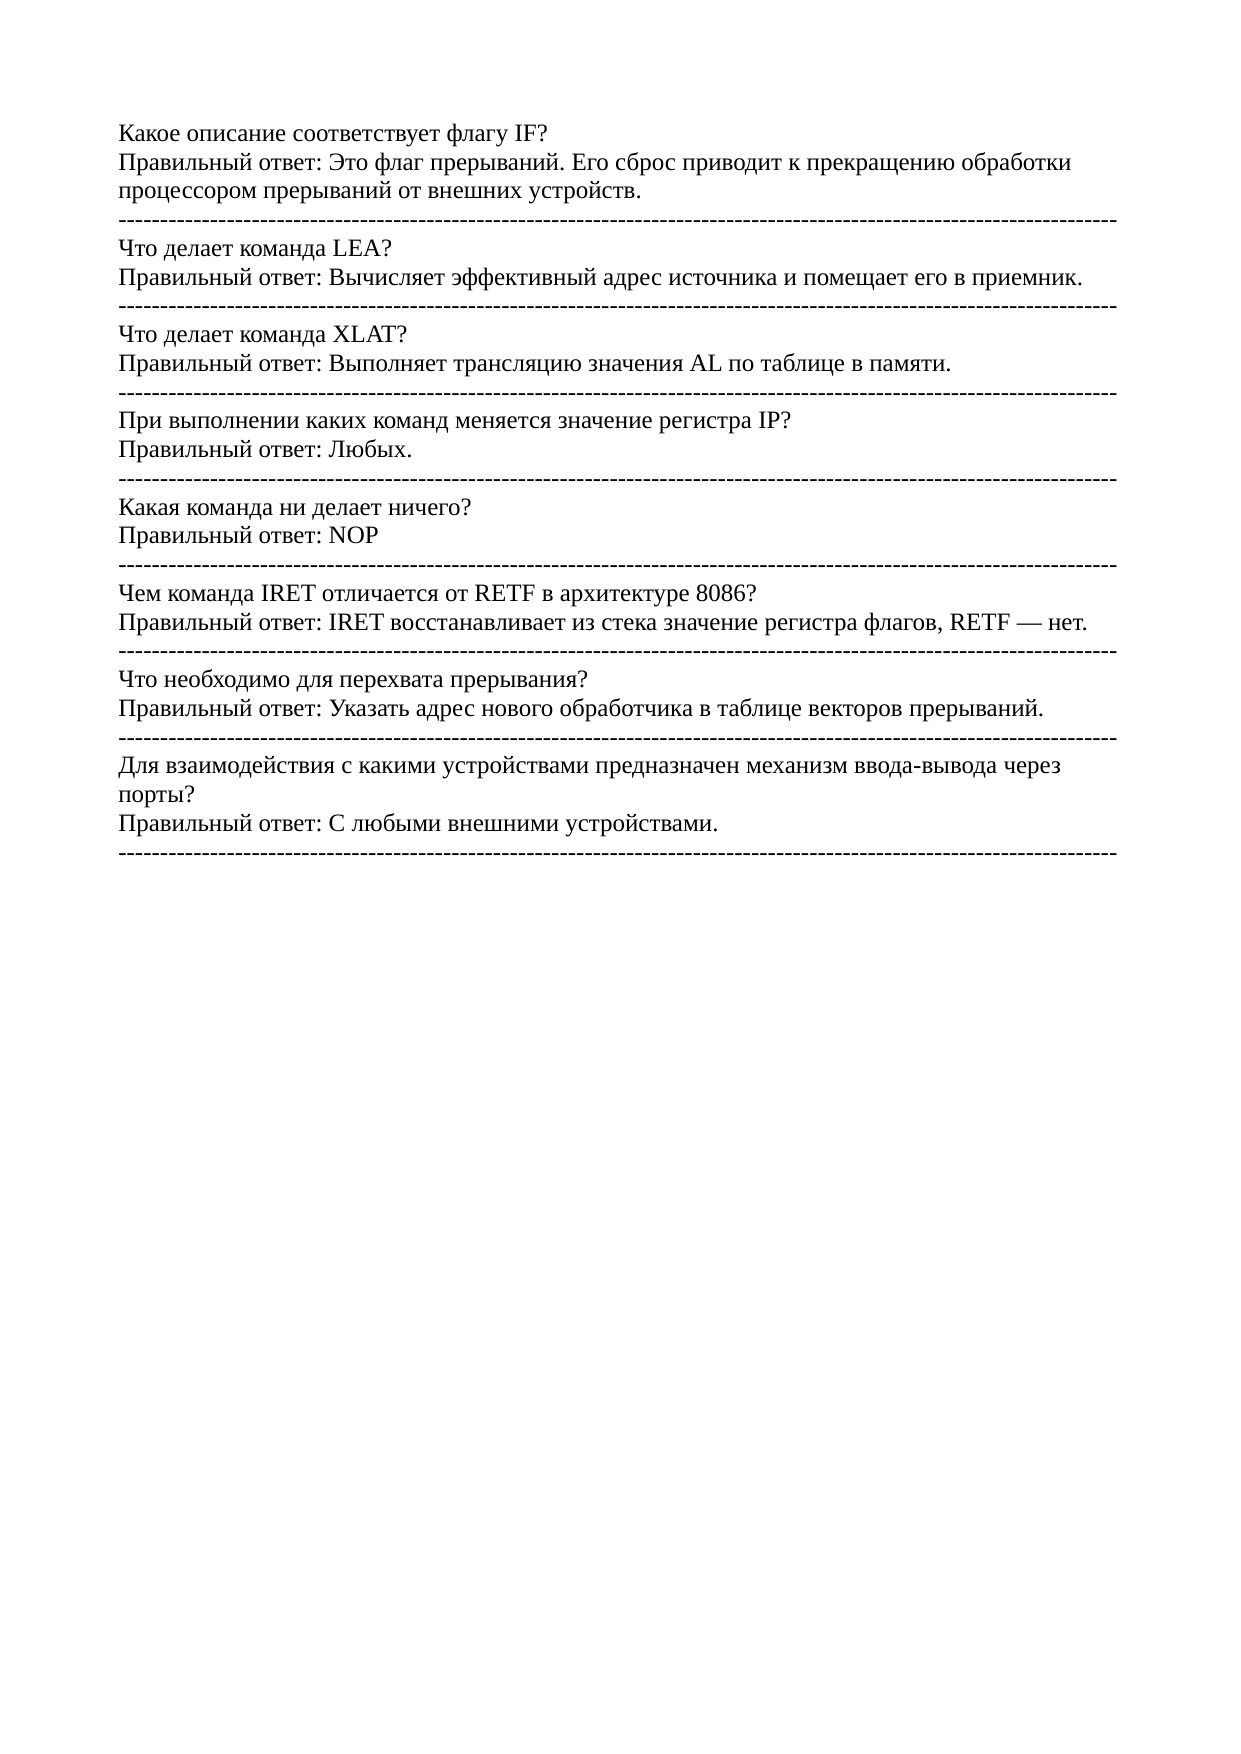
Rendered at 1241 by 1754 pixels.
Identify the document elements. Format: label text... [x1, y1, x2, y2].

text Что делает команда XLAT? [118, 319, 1122, 348]
text Правильный ответ: IRET восстанавливает из стека значение регистра флагов, RETF — нет. [118, 607, 1122, 636]
text Чем команда IRET отличается от RETF в архитектуре 8086? [118, 578, 1122, 607]
text Правильный ответ: Вычисляет эффективный адрес источника и помещает его в приемник. [118, 262, 1122, 291]
text ------------------------------------------------------------------------------------------------------------------------ [118, 377, 1122, 406]
text Правильный ответ: С любыми внешними устройствами. [118, 808, 1122, 837]
text Правильный ответ: Любых. [118, 434, 1122, 463]
text Правильный ответ: Это флаг прерываний. Его сброс приводит к прекращению обработки процессором прерываний от внешних устройств. [118, 147, 1122, 204]
text ------------------------------------------------------------------------------------------------------------------------ [118, 291, 1122, 319]
text Какое описание соответствует флагу IF? [118, 118, 1122, 147]
text Правильный ответ: Выполняет трансляцию значения AL по таблице в памяти. [118, 348, 1122, 377]
text ------------------------------------------------------------------------------------------------------------------------ [118, 204, 1122, 233]
text ------------------------------------------------------------------------------------------------------------------------ [118, 837, 1122, 866]
text ------------------------------------------------------------------------------------------------------------------------ [118, 722, 1122, 751]
text ------------------------------------------------------------------------------------------------------------------------ [118, 636, 1122, 664]
text Правильный ответ: NOP [118, 521, 1122, 549]
text Правильный ответ: Указать адрес нового обработчика в таблице векторов прерываний. [118, 693, 1122, 722]
text Какая команда ни делает ничего? [118, 492, 1122, 521]
text ------------------------------------------------------------------------------------------------------------------------ [118, 463, 1122, 492]
text Что делает команда LEA? [118, 233, 1122, 262]
text Для взаимодействия с какими устройствами предназначен механизм ввода-вывода через порты? [118, 751, 1122, 808]
text ------------------------------------------------------------------------------------------------------------------------ [118, 549, 1122, 578]
text Что необходимо для перехвата прерывания? [118, 664, 1122, 693]
text При выполнении каких команд меняется значение регистра IP? [118, 406, 1122, 434]
